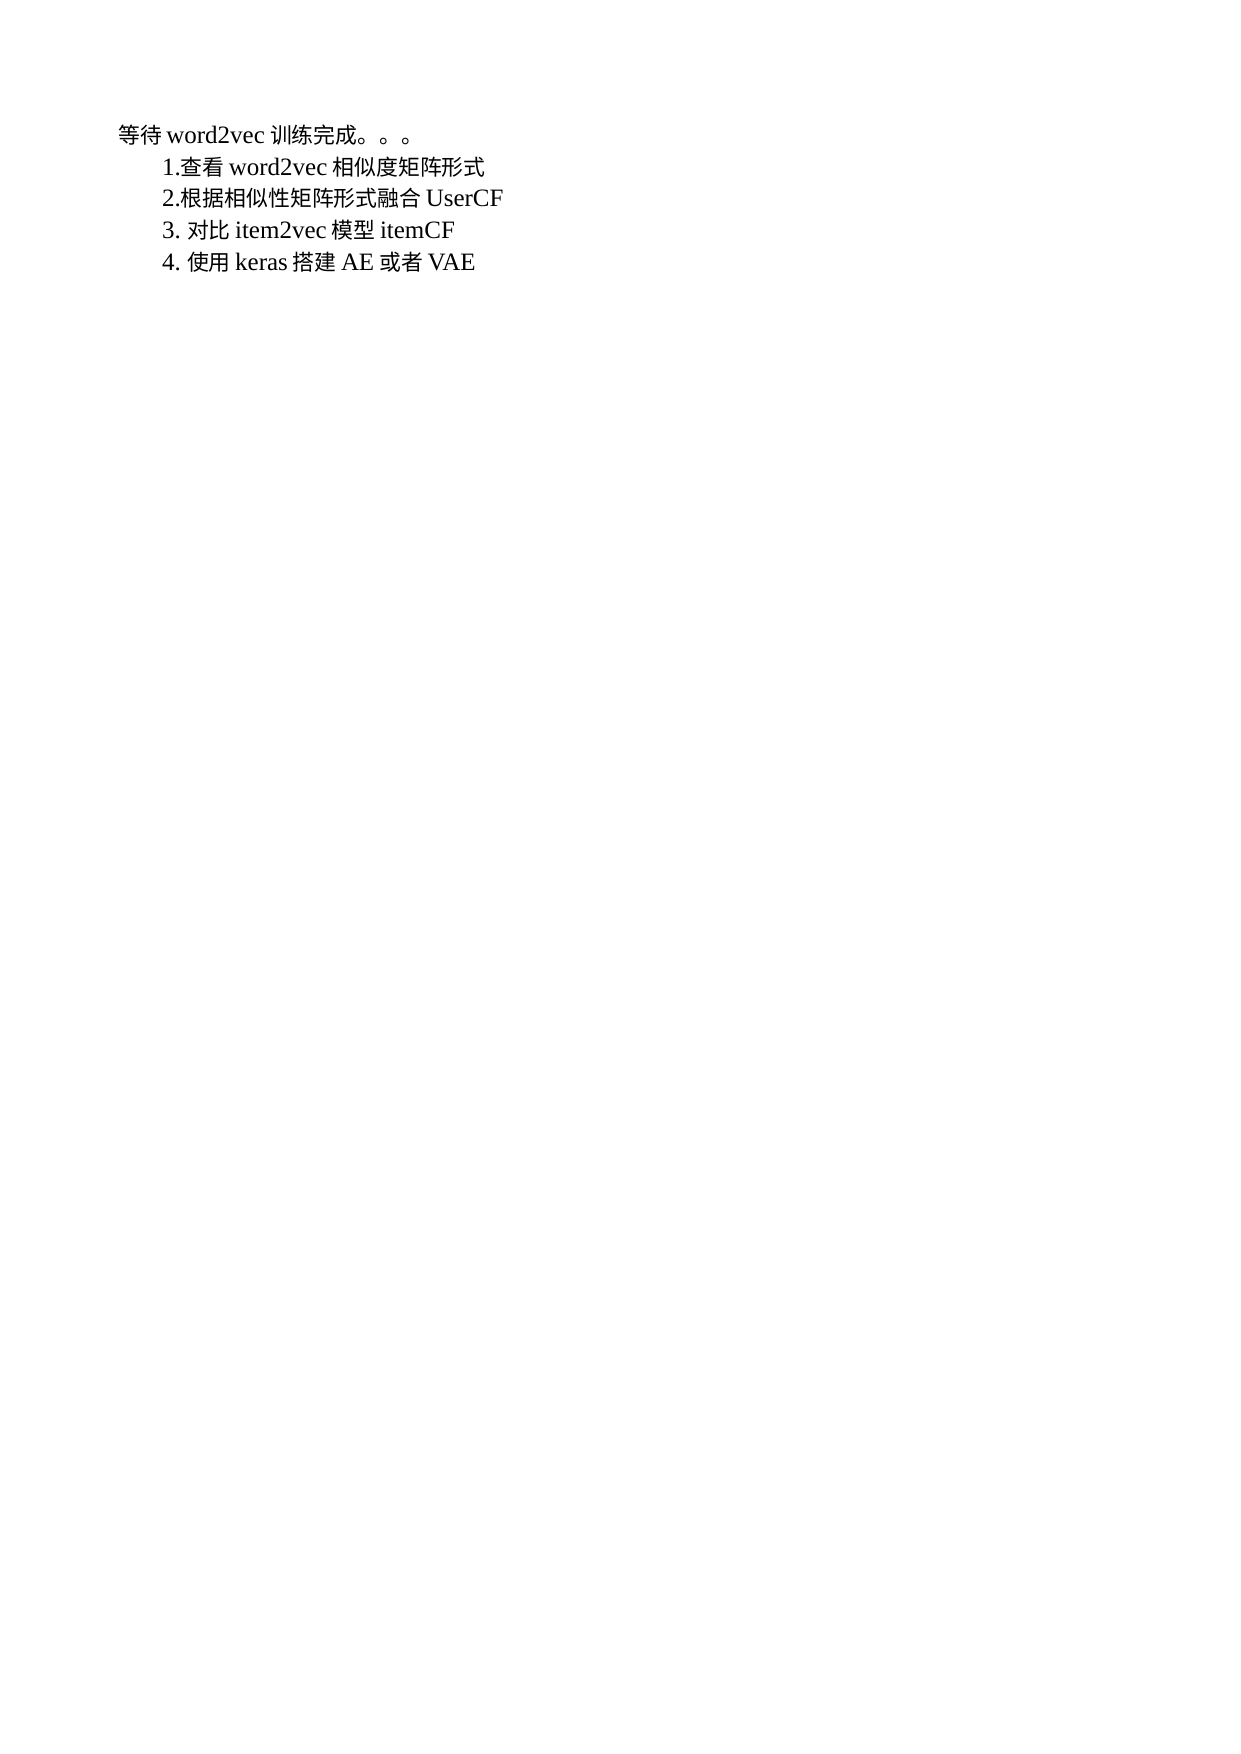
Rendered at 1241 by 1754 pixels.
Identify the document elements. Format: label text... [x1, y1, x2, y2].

text 4. 使用keras搭建AE或者VAE [118, 245, 1122, 276]
text 1.查看word2vec相似度矩阵形式 [118, 150, 1122, 181]
text 等待word2vec训练完成。。。 [118, 118, 1122, 150]
text 2.根据相似性矩阵形式融合UserCF [118, 181, 1122, 213]
text 3. 对比item2vec模型itemCF [118, 213, 1122, 245]
